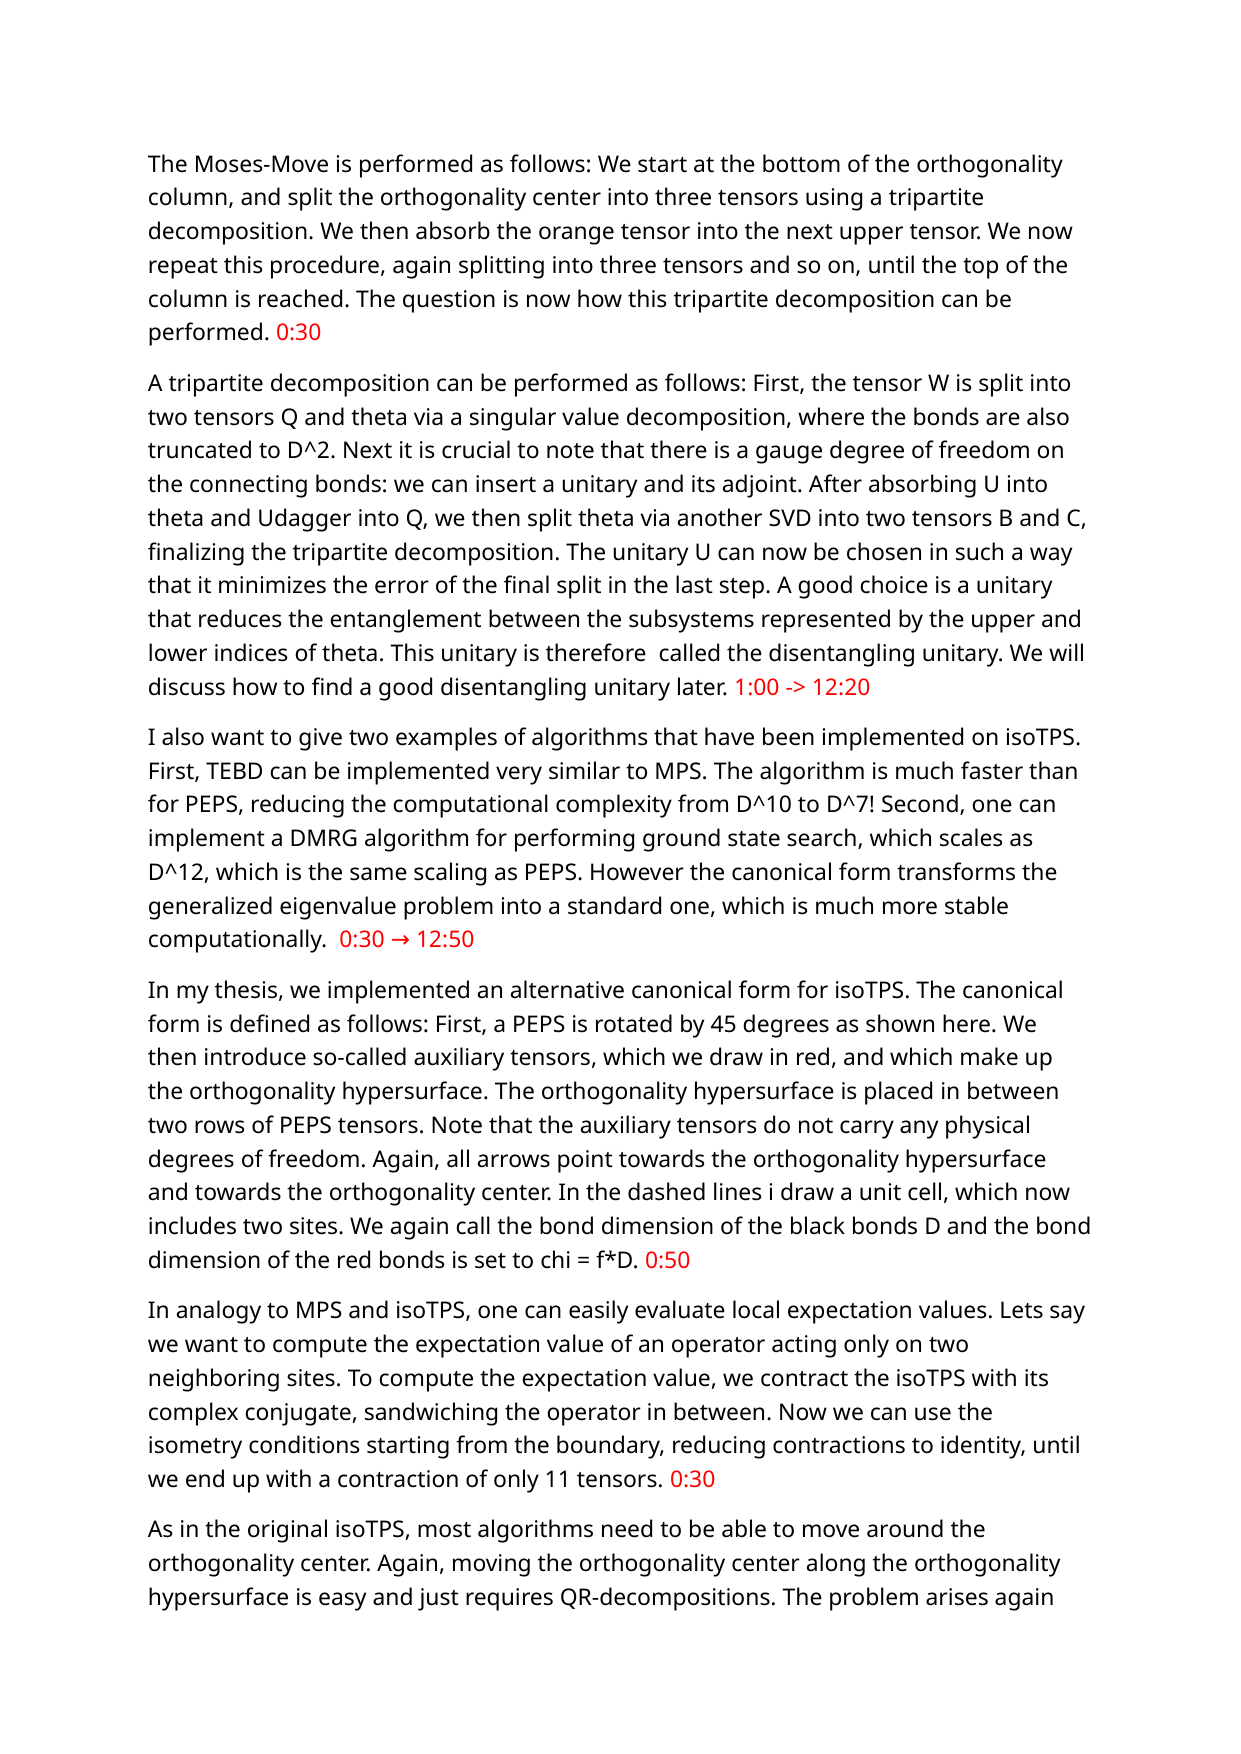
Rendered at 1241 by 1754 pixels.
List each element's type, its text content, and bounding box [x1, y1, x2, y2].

text The Moses-Move is performed as follows: We start at the bottom of the orthogonality column, and split the orthogonality center into three tensors using a tripartite decomposition. We then absorb the orange tensor into the next upper tensor. We now repeat this procedure, again splitting into three tensors and so on, until the top of the column is reached. The question is now how this tripartite decomposition can be performed. 0:30 [148, 148, 1093, 348]
text A tripartite decomposition can be performed as follows: First, the tensor W is split into two tensors Q and theta via a singular value decomposition, where the bonds are also truncated to D^2. Next it is crucial to note that there is a gauge degree of freedom on the connecting bonds: we can insert a unitary and its adjoint. After absorbing U into theta and Udagger into Q, we then split theta via another SVD into two tensors B and C, finalizing the tripartite decomposition. The unitary U can now be chosen in such a way that it minimizes the error of the final split in the last step. A good choice is a unitary that reduces the entanglement between the subsystems represented by the upper and lower indices of theta. This unitary is therefore called the disentangling unitary. We will discuss how to find a good disentangling unitary later. 1:00 -> 12:20 [148, 367, 1093, 702]
text In analogy to MPS and isoTPS, one can easily evaluate local expectation values. Lets say we want to compute the expectation value of an operator acting only on two neighboring sites. To compute the expectation value, we contract the isoTPS with its complex conjugate, sandwiching the operator in between. Now we can use the isometry conditions starting from the boundary, reducing contractions to identity, until we end up with a contraction of only 11 tensors. 0:30 [148, 1294, 1093, 1494]
text In my thesis, we implemented an alternative canonical form for isoTPS. The canonical form is defined as follows: First, a PEPS is rotated by 45 degrees as shown here. We then introduce so-called auxiliary tensors, which we draw in red, and which make up the orthogonality hypersurface. The orthogonality hypersurface is placed in between two rows of PEPS tensors. Note that the auxiliary tensors do not carry any physical degrees of freedom. Again, all arrows point towards the orthogonality hypersurface and towards the orthogonality center. In the dashed lines i draw a unit cell, which now includes two sites. We again call the bond dimension of the black bonds D and the bond dimension of the red bonds is set to chi = f*D. 0:50 [148, 974, 1093, 1275]
text I also want to give two examples of algorithms that have been implemented on isoTPS. First, TEBD can be implemented very similar to MPS. The algorithm is much faster than for PEPS, reducing the computational complexity from D^10 to D^7! Second, one can implement a DMRG algorithm for performing ground state search, which scales as D^12, which is the same scaling as PEPS. However the canonical form transforms the generalized eigenvalue problem into a standard one, which is much more stable computationally. 0:30 → 12:50 [148, 721, 1093, 955]
text As in the original isoTPS, most algorithms need to be able to move around the orthogonality center. Again, moving the orthogonality center along the orthogonality hypersurface is easy and just requires QR-decompositions. The problem arises again [148, 1513, 1093, 1612]
